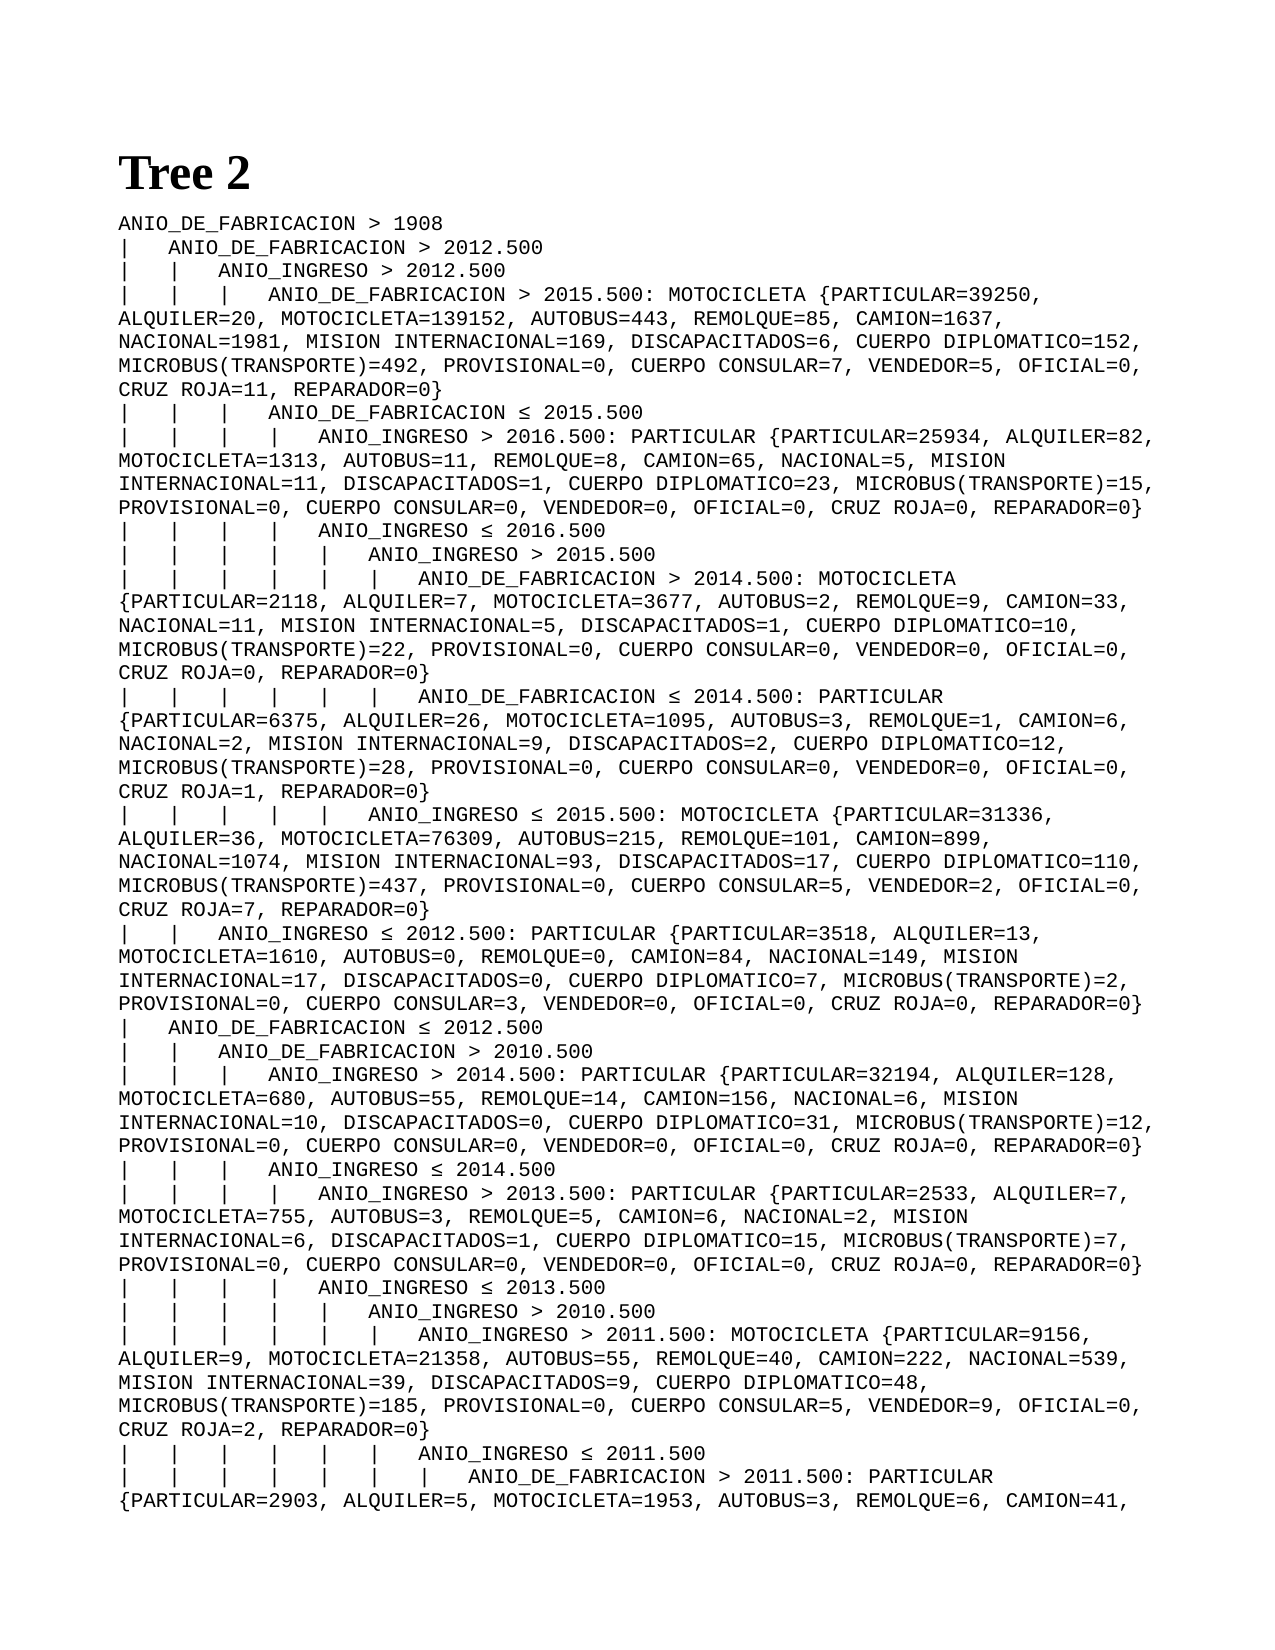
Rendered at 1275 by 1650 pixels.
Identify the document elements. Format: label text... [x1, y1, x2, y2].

text | ANIO_DE_FABRICACION ≤ 2012.500 [118, 1017, 1157, 1041]
text | | | ANIO_INGRESO > 2014.500: PARTICULAR {PARTICULAR=32194, ALQUILER=128, MOTOCICLETA=680, AUTOBUS=55, REMOLQUE=14, CAMION=156, NACIONAL=6, MISION INTERNACIONAL=10, DISCAPACITADOS=0, CUERPO DIPLOMATICO=31, MICROBUS(TRANSPORTE)=12, PROVISIONAL=0, CUERPO CONSULAR=0, VENDEDOR=0, OFICIAL=0, CRUZ ROJA=0, REPARADOR=0} [118, 1064, 1157, 1159]
text | | | | | ANIO_INGRESO ≤ 2015.500: MOTOCICLETA {PARTICULAR=31336, ALQUILER=36, MOTOCICLETA=76309, AUTOBUS=215, REMOLQUE=101, CAMION=899, NACIONAL=1074, MISION INTERNACIONAL=93, DISCAPACITADOS=17, CUERPO DIPLOMATICO=110, MICROBUS(TRANSPORTE)=437, PROVISIONAL=0, CUERPO CONSULAR=5, VENDEDOR=2, OFICIAL=0, CRUZ ROJA=7, REPARADOR=0} [118, 804, 1157, 922]
text | | | ANIO_DE_FABRICACION > 2015.500: MOTOCICLETA {PARTICULAR=39250, ALQUILER=20, MOTOCICLETA=139152, AUTOBUS=443, REMOLQUE=85, CAMION=1637, NACIONAL=1981, MISION INTERNACIONAL=169, DISCAPACITADOS=6, CUERPO DIPLOMATICO=152, MICROBUS(TRANSPORTE)=492, PROVISIONAL=0, CUERPO CONSULAR=7, VENDEDOR=5, OFICIAL=0, CRUZ ROJA=11, REPARADOR=0} [118, 284, 1157, 402]
text | | | | ANIO_INGRESO ≤ 2013.500 [118, 1277, 1157, 1301]
text | | | | ANIO_INGRESO > 2013.500: PARTICULAR {PARTICULAR=2533, ALQUILER=7, MOTOCICLETA=755, AUTOBUS=3, REMOLQUE=5, CAMION=6, NACIONAL=2, MISION INTERNACIONAL=6, DISCAPACITADOS=1, CUERPO DIPLOMATICO=15, MICROBUS(TRANSPORTE)=7, PROVISIONAL=0, CUERPO CONSULAR=0, VENDEDOR=0, OFICIAL=0, CRUZ ROJA=0, REPARADOR=0} [118, 1183, 1157, 1277]
text | | | | ANIO_INGRESO ≤ 2016.500 [118, 521, 1157, 544]
text | | | | | | ANIO_INGRESO ≤ 2011.500 [118, 1443, 1157, 1466]
text | | ANIO_DE_FABRICACION > 2010.500 [118, 1041, 1157, 1064]
text | | | | | ANIO_INGRESO > 2010.500 [118, 1301, 1157, 1324]
text | | | | | | ANIO_DE_FABRICACION > 2014.500: MOTOCICLETA {PARTICULAR=2118, ALQUILER=7, MOTOCICLETA=3677, AUTOBUS=2, REMOLQUE=9, CAMION=33, NACIONAL=11, MISION INTERNACIONAL=5, DISCAPACITADOS=1, CUERPO DIPLOMATICO=10, MICROBUS(TRANSPORTE)=22, PROVISIONAL=0, CUERPO CONSULAR=0, VENDEDOR=0, OFICIAL=0, CRUZ ROJA=0, REPARADOR=0} [118, 568, 1157, 686]
text | | | ANIO_DE_FABRICACION ≤ 2015.500 [118, 402, 1157, 426]
text | | | | | | | ANIO_DE_FABRICACION > 2011.500: PARTICULAR {PARTICULAR=2903, ALQUILER=5, MOTOCICLETA=1953, AUTOBUS=3, REMOLQUE=6, CAMION=41, [118, 1466, 1157, 1514]
text | | ANIO_INGRESO > 2012.500 [118, 260, 1157, 284]
text | | | | | ANIO_INGRESO > 2015.500 [118, 544, 1157, 568]
text | | | ANIO_INGRESO ≤ 2014.500 [118, 1159, 1157, 1183]
text | | | | | | ANIO_DE_FABRICACION ≤ 2014.500: PARTICULAR {PARTICULAR=6375, ALQUILER=26, MOTOCICLETA=1095, AUTOBUS=3, REMOLQUE=1, CAMION=6, NACIONAL=2, MISION INTERNACIONAL=9, DISCAPACITADOS=2, CUERPO DIPLOMATICO=12, MICROBUS(TRANSPORTE)=28, PROVISIONAL=0, CUERPO CONSULAR=0, VENDEDOR=0, OFICIAL=0, CRUZ ROJA=1, REPARADOR=0} [118, 686, 1157, 804]
text | | ANIO_INGRESO ≤ 2012.500: PARTICULAR {PARTICULAR=3518, ALQUILER=13, MOTOCICLETA=1610, AUTOBUS=0, REMOLQUE=0, CAMION=84, NACIONAL=149, MISION INTERNACIONAL=17, DISCAPACITADOS=0, CUERPO DIPLOMATICO=7, MICROBUS(TRANSPORTE)=2, PROVISIONAL=0, CUERPO CONSULAR=3, VENDEDOR=0, OFICIAL=0, CRUZ ROJA=0, REPARADOR=0} [118, 922, 1157, 1017]
text | ANIO_DE_FABRICACION > 2012.500 [118, 237, 1157, 260]
text | | | | | | ANIO_INGRESO > 2011.500: MOTOCICLETA {PARTICULAR=9156, ALQUILER=9, MOTOCICLETA=21358, AUTOBUS=55, REMOLQUE=40, CAMION=222, NACIONAL=539, MISION INTERNACIONAL=39, DISCAPACITADOS=9, CUERPO DIPLOMATICO=48, MICROBUS(TRANSPORTE)=185, PROVISIONAL=0, CUERPO CONSULAR=5, VENDEDOR=9, OFICIAL=0, CRUZ ROJA=2, REPARADOR=0} [118, 1324, 1157, 1443]
subtitle Tree 2 [118, 143, 1157, 201]
text ANIO_DE_FABRICACION > 1908 [118, 213, 1157, 237]
text | | | | ANIO_INGRESO > 2016.500: PARTICULAR {PARTICULAR=25934, ALQUILER=82, MOTOCICLETA=1313, AUTOBUS=11, REMOLQUE=8, CAMION=65, NACIONAL=5, MISION INTERNACIONAL=11, DISCAPACITADOS=1, CUERPO DIPLOMATICO=23, MICROBUS(TRANSPORTE)=15, PROVISIONAL=0, CUERPO CONSULAR=0, VENDEDOR=0, OFICIAL=0, CRUZ ROJA=0, REPARADOR=0} [118, 426, 1157, 521]
